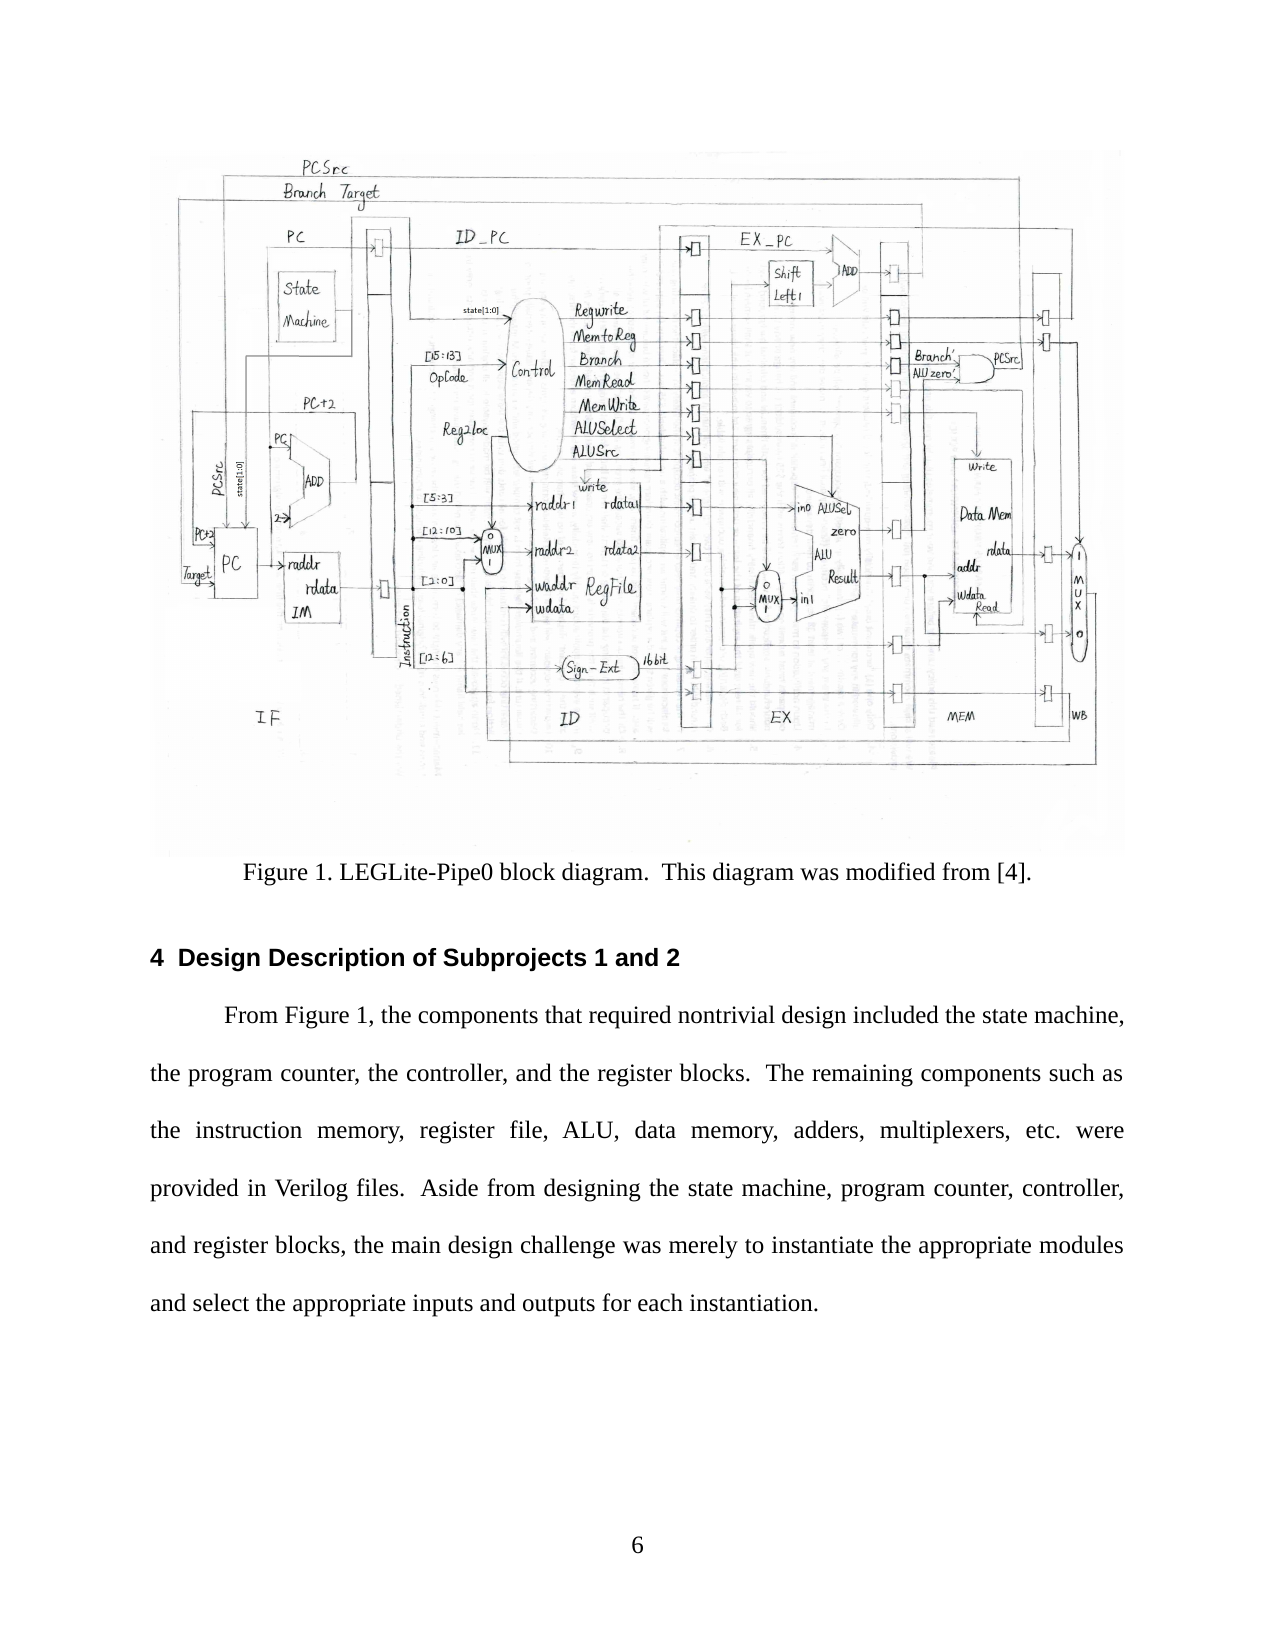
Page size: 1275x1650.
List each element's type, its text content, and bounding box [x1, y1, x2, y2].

text Figure 1. LEGLite-Pipe0 block diagram. This diagram was modified from [4]. [150, 857, 1125, 886]
picture [150, 150, 1125, 857]
text From Figure 1, the components that required nontrivial design included the state machine, the program counter, the controller, and the register blocks. The remaining components such as the instruction memory, register file, ALU, data memory, adders, multiplexers, etc. were provided in Verilog files. Aside from designing the state machine, program counter, controller, and register blocks, the main design challenge was merely to instantiate the appropriate modules and select the appropriate inputs and outputs for each instantiation. [150, 1001, 1125, 1317]
text 4 Design Description of Subprojects 1 and 2 [150, 943, 1125, 972]
